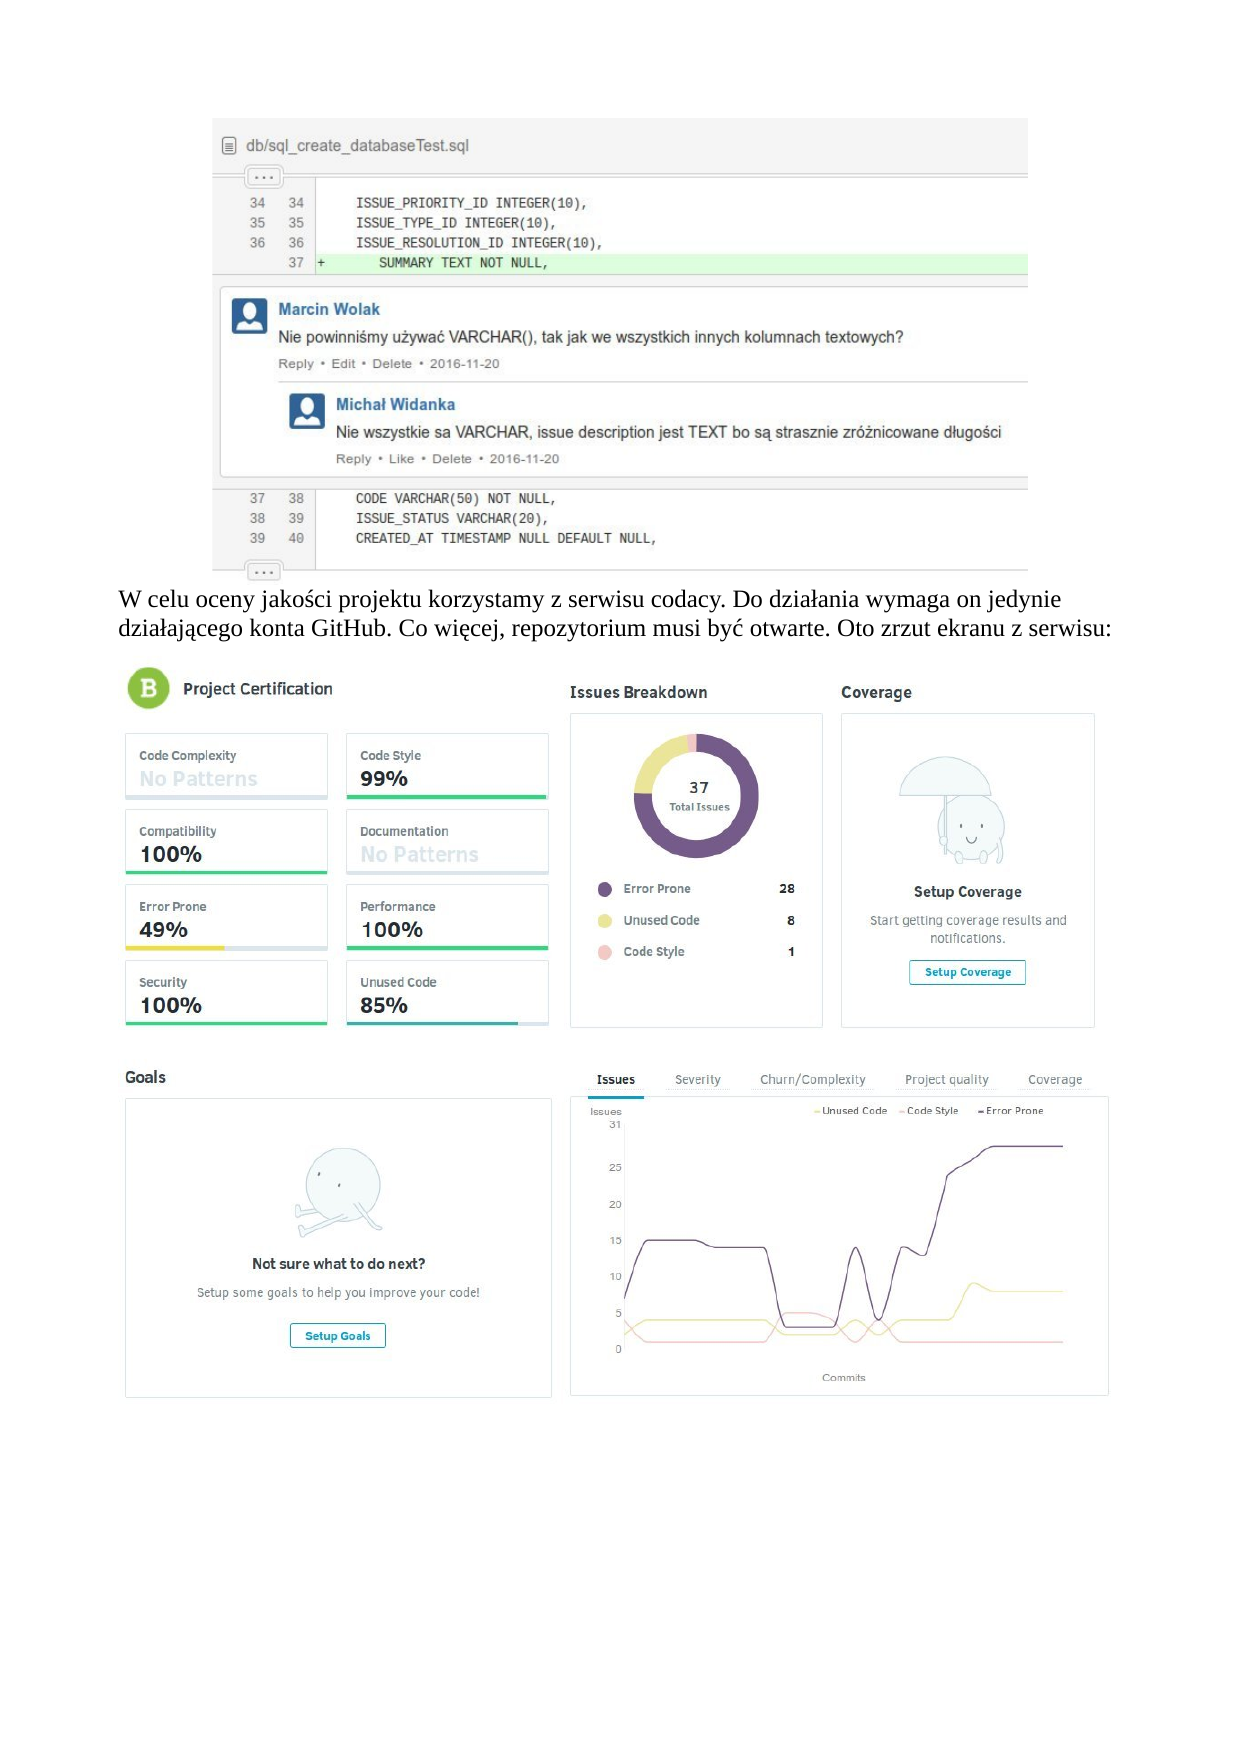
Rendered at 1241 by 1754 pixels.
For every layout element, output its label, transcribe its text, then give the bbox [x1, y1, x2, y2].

text W celu oceny jakości projektu korzystamy z serwisu codacy. Do działania wymaga on jedynie działającego konta GitHub. Co więcej, repozytorium musi być otwarte. Oto zrzut ekranu z serwisu: [118, 118, 1122, 642]
picture [118, 642, 1123, 1407]
picture [212, 118, 1028, 585]
